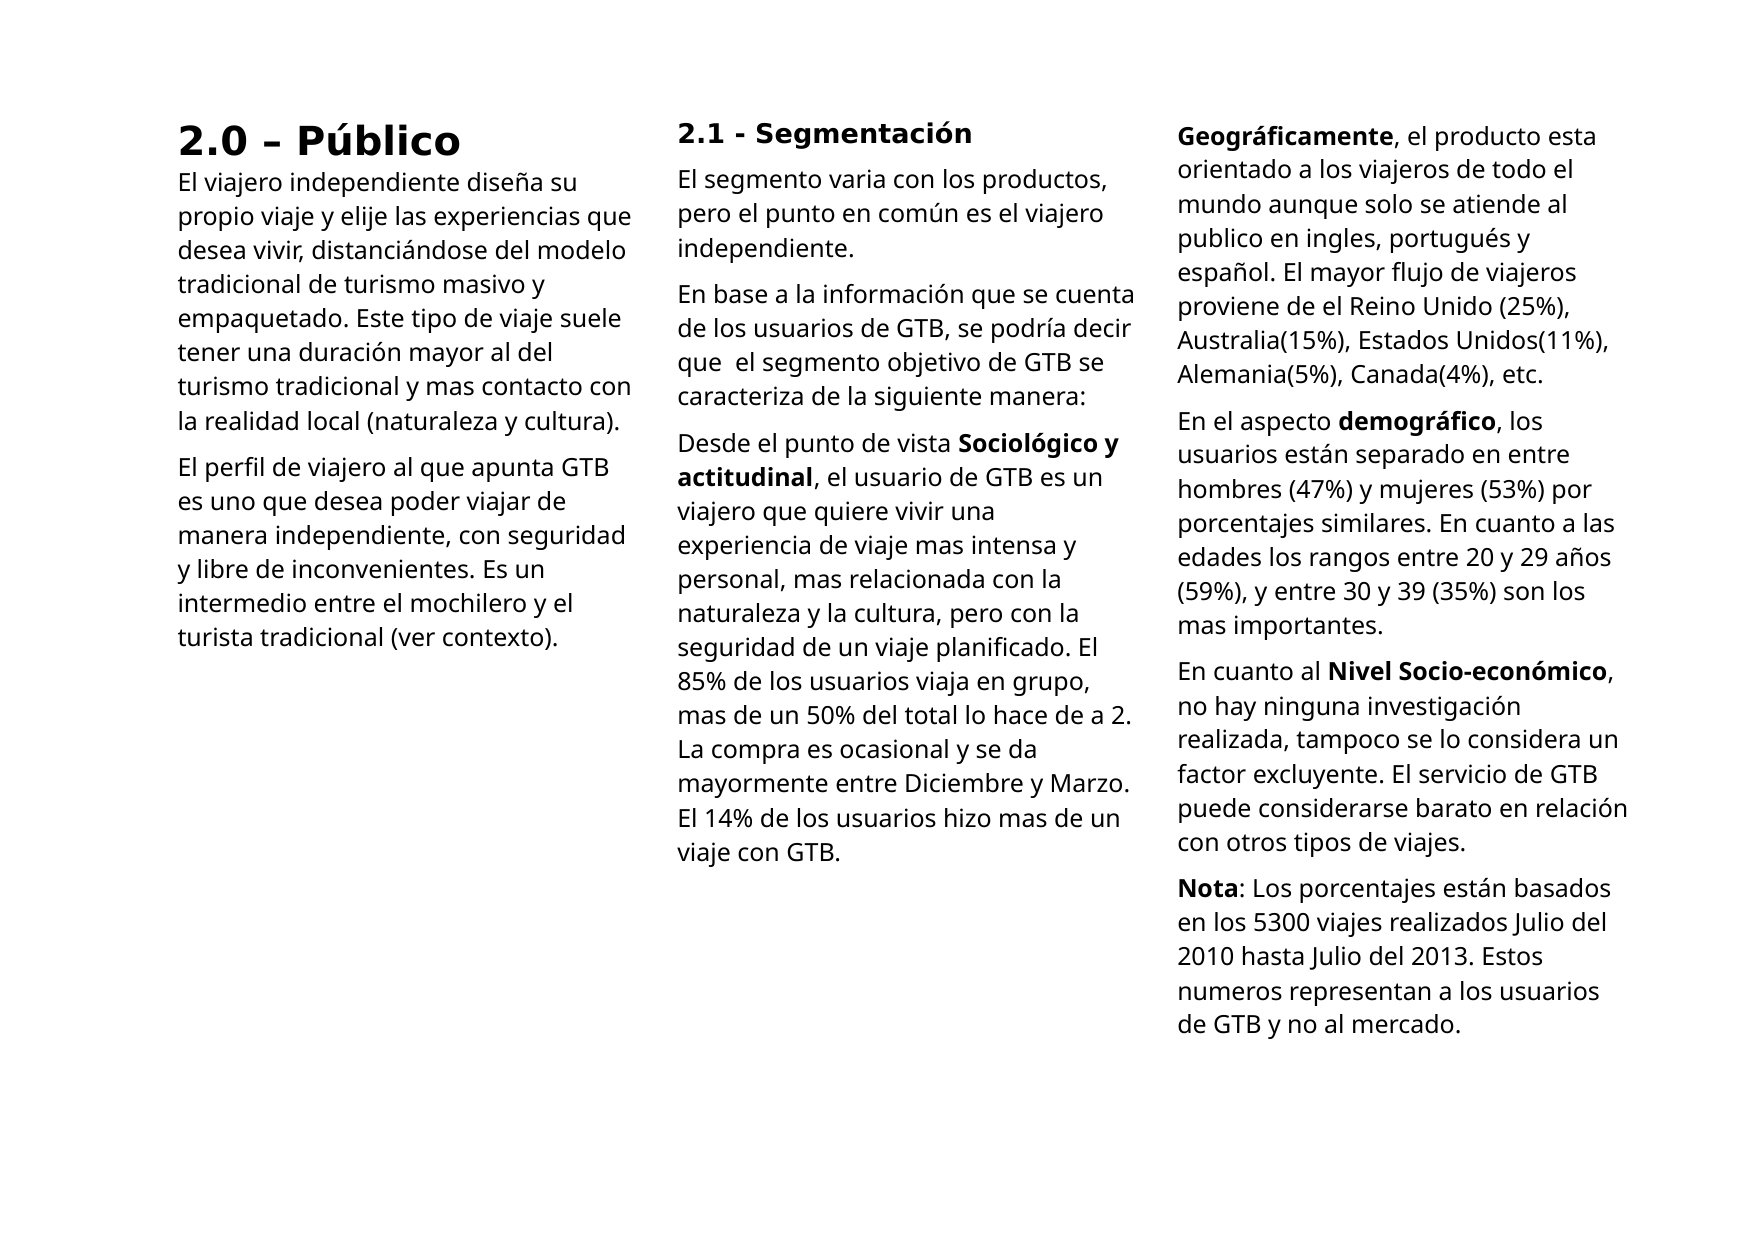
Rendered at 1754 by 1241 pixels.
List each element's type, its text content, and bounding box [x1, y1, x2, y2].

subtitle 2.0 – Público [177, 118, 636, 165]
text Geográficamente, el producto esta orientado a los viajeros de todo el mundo aunque solo se atiende al publico en ingles, portugués y español. El mayor flujo de viajeros proviene de el Reino Unido (25%), Australia(15%), Estados Unidos(11%), Alemania(5%), Canada(4%), etc. [1177, 118, 1636, 391]
text El perfil de viajero al que apunta GTB es uno que desea poder viajar de manera independiente, con seguridad y libre de inconvenientes. Es un intermedio entre el mochilero y el turista tradicional (ver contexto). [177, 450, 636, 654]
text Nota: Los porcentajes están basados en los 5300 viajes realizados Julio del 2010 hasta Julio del 2013. Estos numeros representan a los usuarios de GTB y no al mercado. [1177, 871, 1636, 1041]
text El segmento varia con los productos, pero el punto en común es el viajero independiente. [677, 162, 1136, 264]
text En el aspecto demográfico, los usuarios están separado en entre hombres (47%) y mujeres (53%) por porcentajes similares. En cuanto a las edades los rangos entre 20 y 29 años (59%), y entre 30 y 39 (35%) son los mas importantes. [1177, 403, 1636, 642]
text En base a la información que se cuenta de los usuarios de GTB, se podría decir que el segmento objetivo de GTB se caracteriza de la siguiente manera: [677, 277, 1136, 413]
subtitle 2.1 - Segmentación [677, 118, 1136, 150]
text El viajero independiente diseña su propio viaje y elije las experiencias que desea vivir, distanciándose del modelo tradicional de turismo masivo y empaquetado. Este tipo de viaje suele tener una duración mayor al del turismo tradicional y mas contacto con la realidad local (naturaleza y cultura). [177, 165, 636, 437]
text Desde el punto de vista Sociológico y actitudinal, el usuario de GTB es un viajero que quiere vivir una experiencia de viaje mas intensa y personal, mas relacionada con la naturaleza y la cultura, pero con la seguridad de un viaje planificado. El 85% de los usuarios viaja en grupo, mas de un 50% del total lo hace de a 2. La compra es ocasional y se da mayormente entre Diciembre y Marzo. El 14% de los usuarios hizo mas de un viaje con GTB. [677, 426, 1136, 868]
text En cuanto al Nivel Socio-económico, no hay ninguna investigación realizada, tampoco se lo considera un factor excluyente. El servicio de GTB puede considerarse barato en relación con otros tipos de viajes. [1177, 654, 1636, 858]
